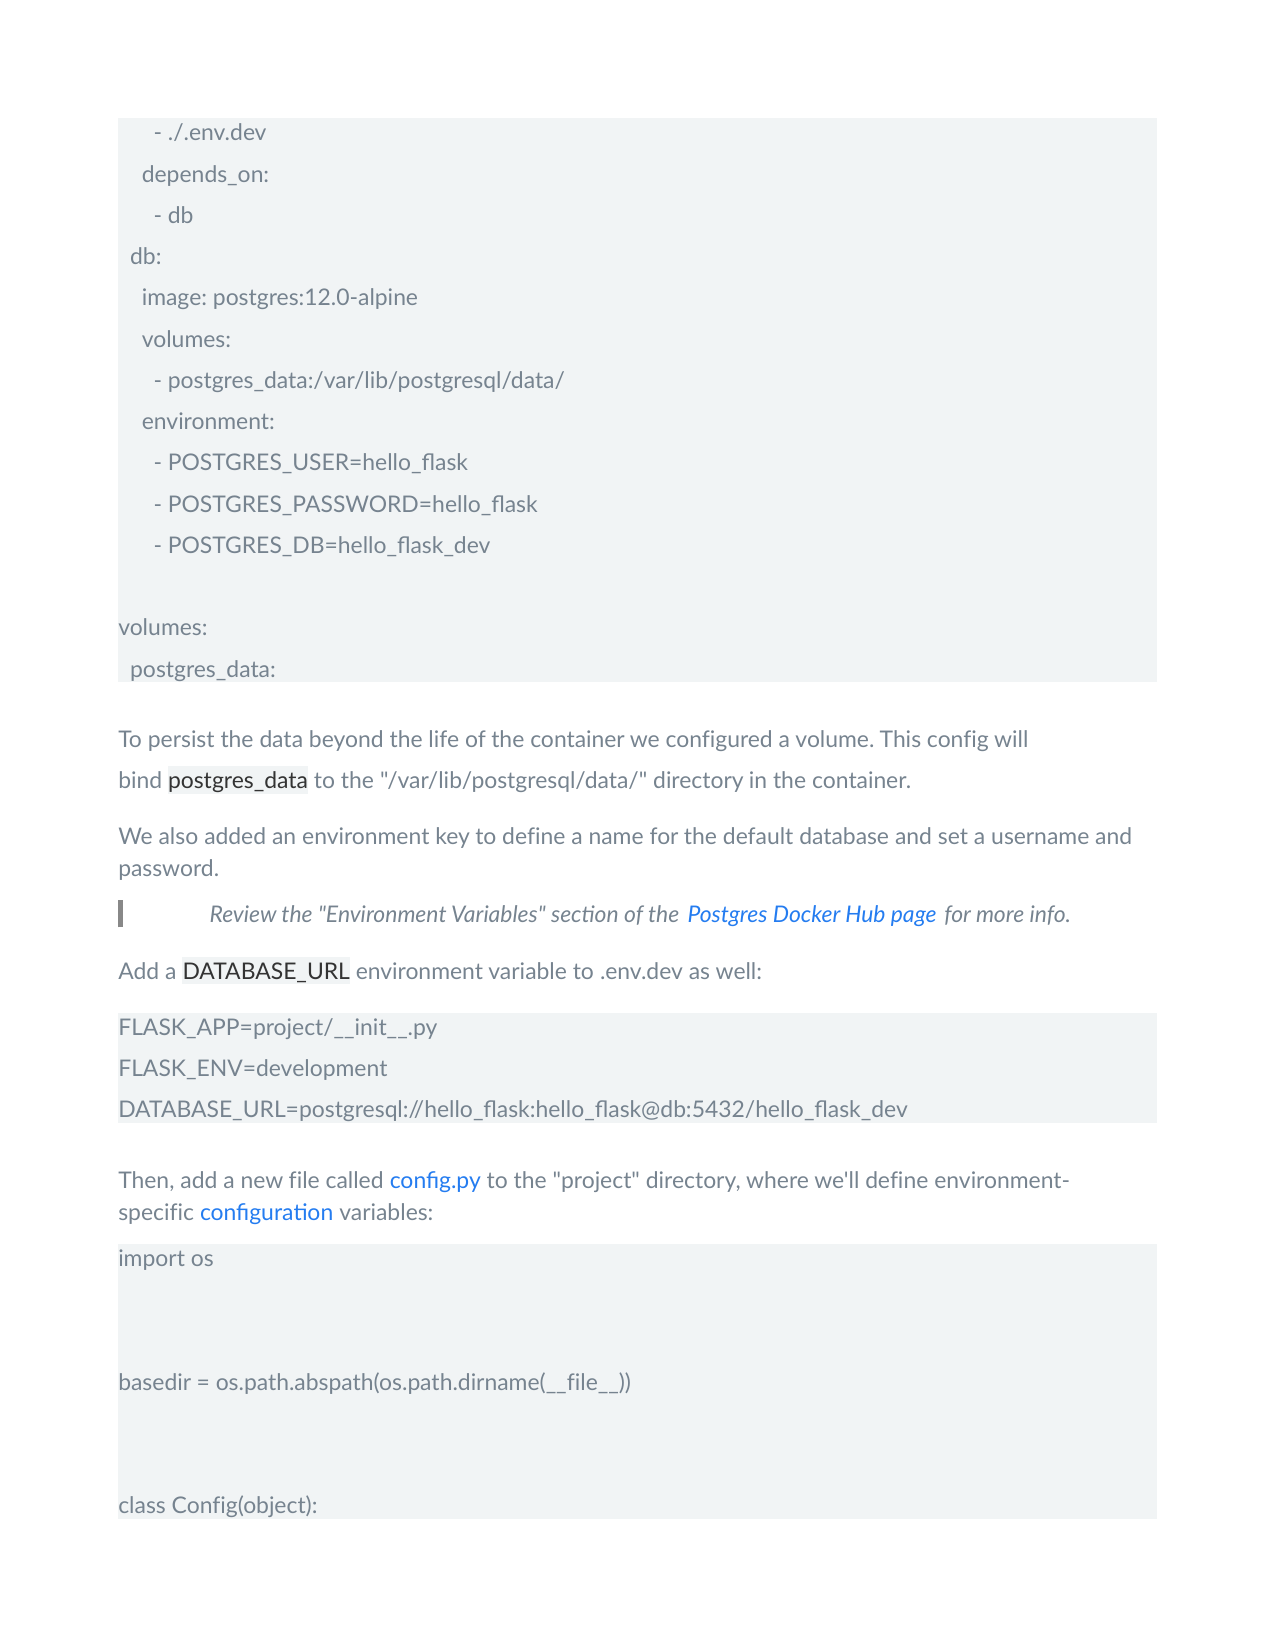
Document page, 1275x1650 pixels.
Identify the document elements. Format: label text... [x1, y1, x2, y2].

text - ./.env.dev [118, 118, 1157, 146]
text We also added an environment key to define a name for the default database and set a username and password. [118, 822, 1157, 881]
text volumes: [118, 613, 1157, 641]
text depends_on: [118, 159, 1157, 187]
text db: [118, 242, 1157, 269]
text To persist the data beyond the life of the container we configured a volume. This config will bind postgres_data to the "/var/lib/postgresql/data/" directory in the container. [118, 725, 1157, 794]
text import os [118, 1244, 1157, 1271]
text - POSTGRES_PASSWORD=hello_flask [118, 489, 1157, 517]
text FLASK_ENV=development [118, 1054, 1157, 1081]
text - postgres_data:/var/lib/postgresql/data/ [118, 366, 1157, 393]
text Review the "Environment Variables" section of the Postgres Docker Hub page for more info. [123, 900, 1157, 927]
text environment: [118, 407, 1157, 434]
text Then, add a new file called config.py to the "project" directory, where we'll define environment-specific configuration variables: [118, 1166, 1157, 1225]
text basedir = os.path.abspath(os.path.dirname(__file__)) [118, 1367, 1157, 1395]
text Add a DATABASE_URL environment variable to .env.dev as well: [118, 957, 1157, 984]
text - POSTGRES_DB=hello_flask_dev [118, 531, 1157, 558]
text FLASK_APP=project/__init__.py [118, 1013, 1157, 1040]
text - db [118, 201, 1157, 228]
text class Config(object): [118, 1491, 1157, 1519]
text image: postgres:12.0-alpine [118, 283, 1157, 311]
text postgres_data: [118, 654, 1157, 682]
text DATABASE_URL=postgresql://hello_flask:hello_flask@db:5432/hello_flask_dev [118, 1095, 1157, 1123]
text - POSTGRES_USER=hello_flask [118, 448, 1157, 476]
text volumes: [118, 324, 1157, 352]
